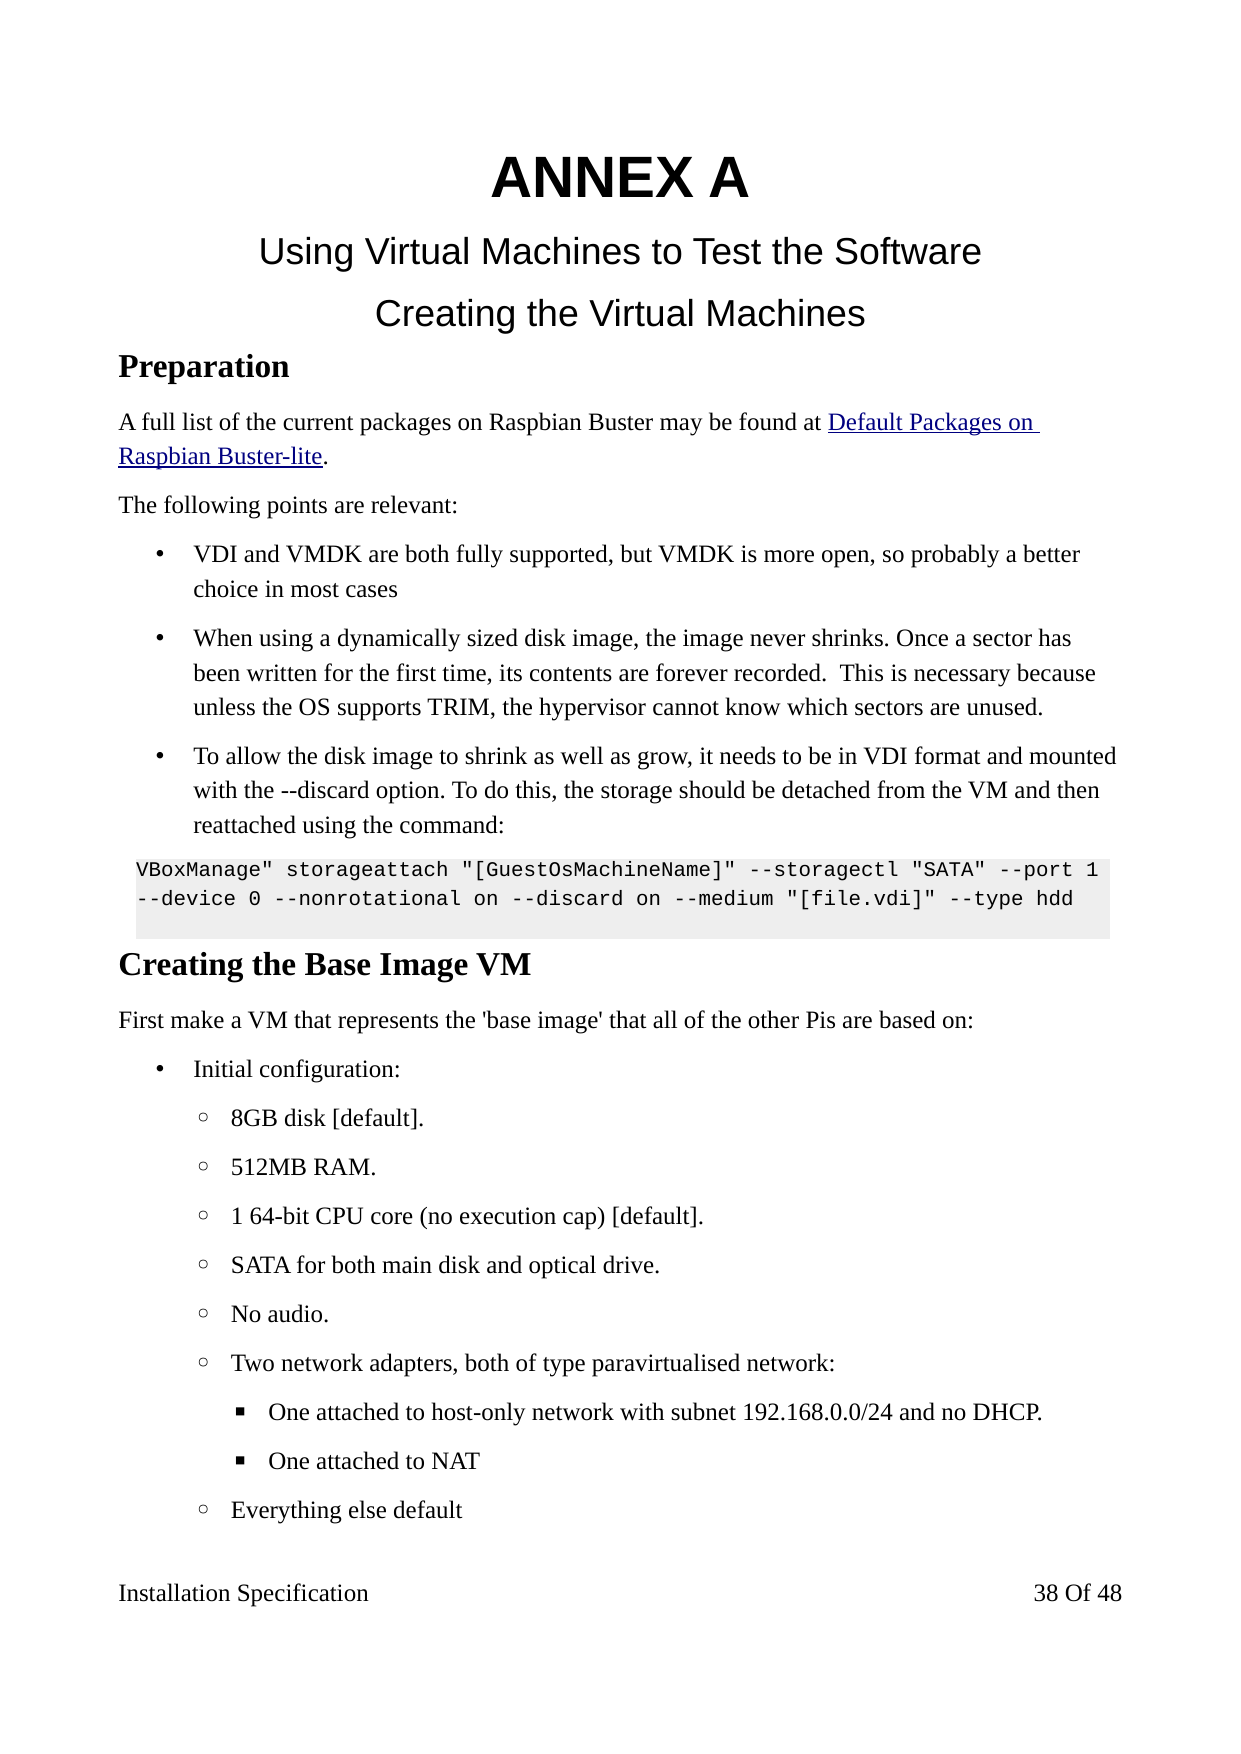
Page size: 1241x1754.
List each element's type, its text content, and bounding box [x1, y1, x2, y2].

list 8GB disk [default]. [193, 1103, 1122, 1132]
list One attached to NAT [231, 1446, 1122, 1475]
text Creating the Base Image VM [118, 944, 1122, 982]
list When using a dynamically sized disk image, the image never shrinks. Once a sector has been written for the first time, its contents are forever recorded. This is necessary because unless the OS supports TRIM, the hypervisor cannot know which sectors are unused. [156, 623, 1122, 721]
list Two network adapters, both of type paravirtualised network: [193, 1348, 1122, 1377]
list To allow the disk image to shrink as well as grow, it needs to be in VDI format and mounted with the --discard option. To do this, the storage should be detached from the VM and then reattached using the command: [156, 741, 1122, 839]
text VBoxManage" storageattach "[GuestOsMachineName]" --storagectl "SATA" --port 1 --device 0 --nonrotational on --discard on --medium "[file.vdi]" --type hdd [136, 859, 1110, 911]
list VDI and VMDK are both fully supported, but VMDK is more open, so probably a better choice in most cases [156, 539, 1122, 603]
subtitle Creating the Virtual Machines [118, 291, 1122, 334]
title ANNEX A [118, 143, 1122, 210]
list No audio. [193, 1299, 1122, 1328]
list One attached to host-only network with subnet 192.168.0.0/24 and no DHCP. [231, 1397, 1122, 1426]
list 1 64-bit CPU core (no execution cap) [default]. [193, 1201, 1122, 1230]
text A full list of the current packages on Raspbian Buster may be found at Default Packages on Raspbian Buster-lite. [118, 407, 1122, 470]
list Everything else default [193, 1495, 1122, 1524]
list SATA for both main disk and optical drive. [193, 1250, 1122, 1279]
text The following points are relevant: [118, 491, 1122, 519]
text Preparation [118, 346, 1122, 385]
list Initial configuration: [156, 1054, 1122, 1082]
text First make a VM that represents the 'base image' that all of the other Pis are based on: [118, 1005, 1122, 1033]
list 512MB RAM. [193, 1152, 1122, 1181]
subtitle Using Virtual Machines to Test the Software [118, 229, 1122, 272]
